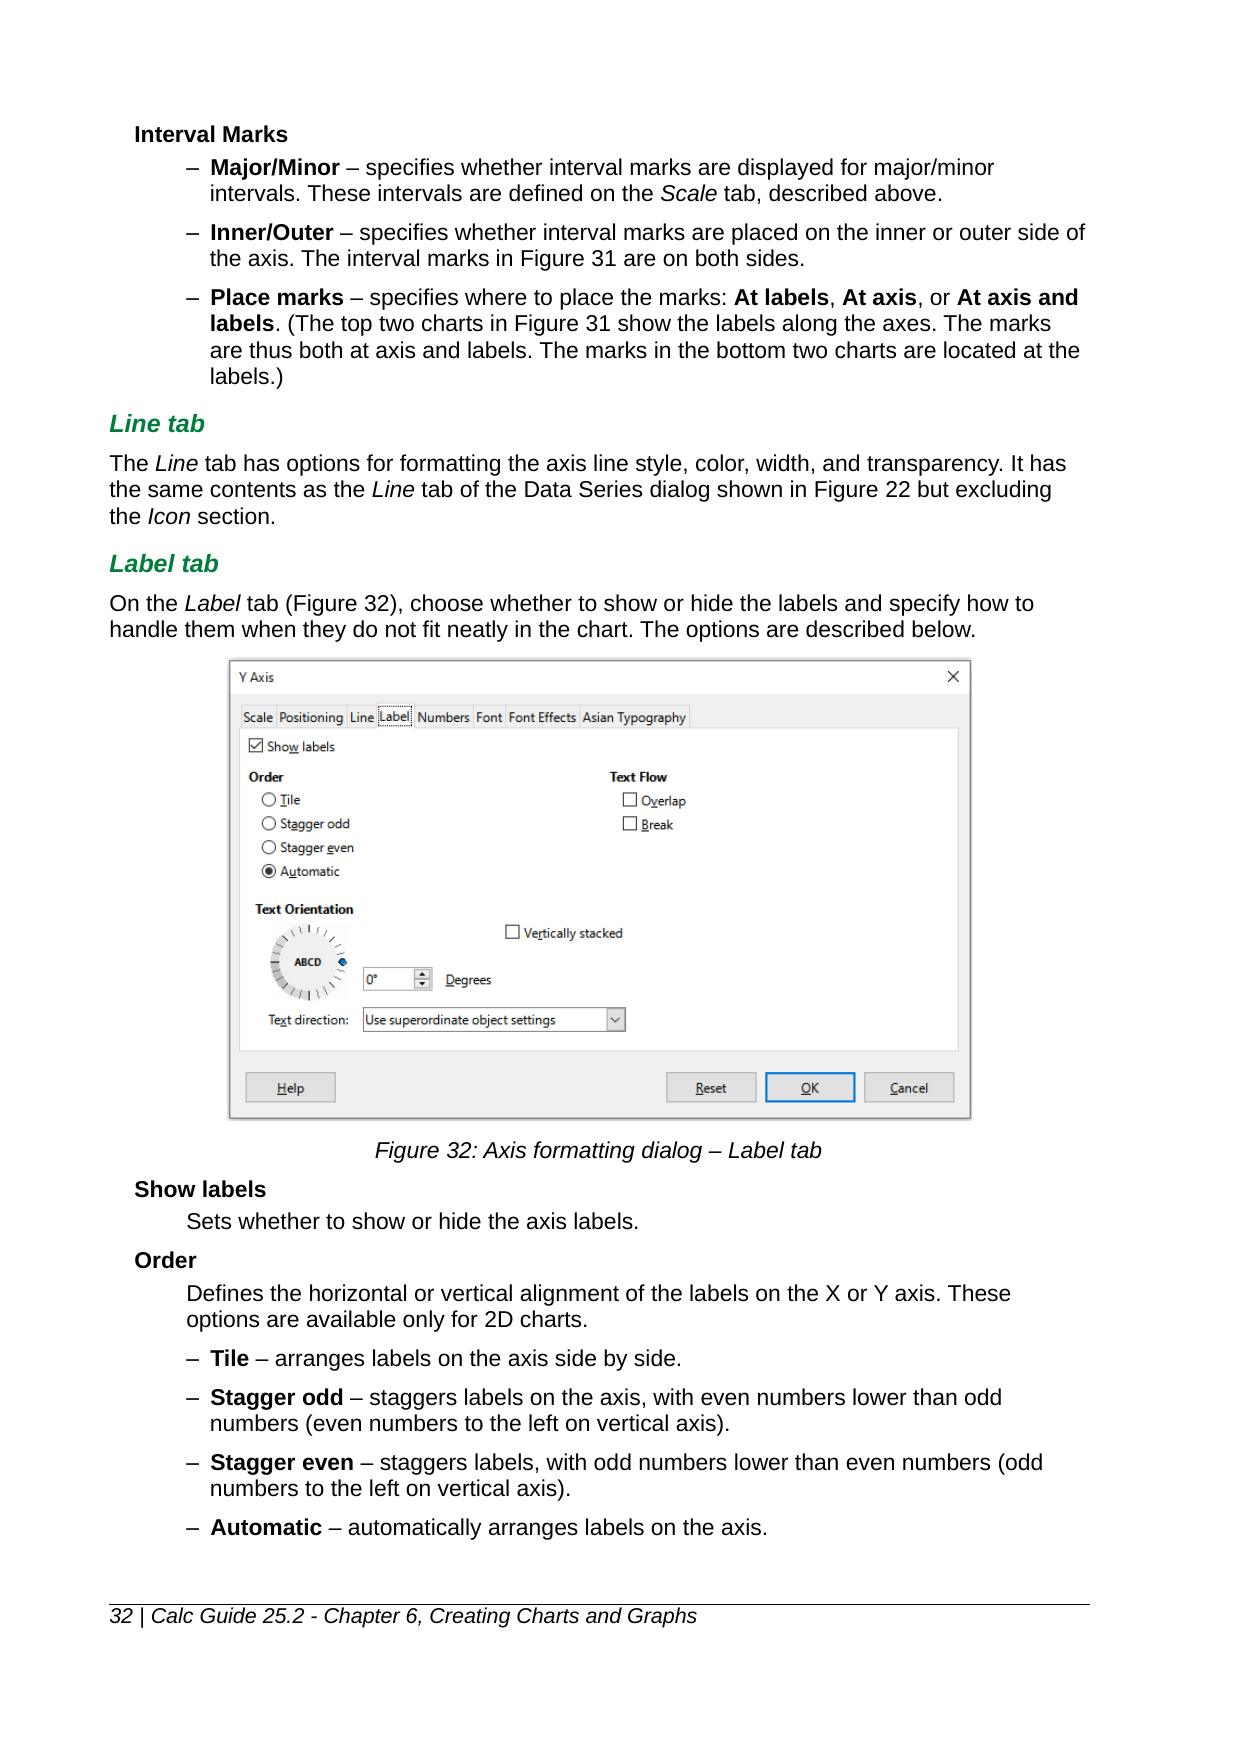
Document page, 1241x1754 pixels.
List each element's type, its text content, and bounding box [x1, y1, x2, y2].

text Order [134, 1247, 1090, 1273]
list Stagger odd – staggers labels on the axis, with even numbers lower than odd numbers (even numbers to the left on vertical axis). [186, 1384, 1090, 1436]
text Interval Marks [134, 121, 1090, 147]
list Place marks – specifies where to place the marks: At labels, At axis, or At axis and labels. (The top two charts in Figure 31 show the labels along the axes. The marks are thus both at axis and labels. The marks in the bottom two charts are located at the labels.) [186, 284, 1090, 389]
text Sets whether to show or hide the axis labels. [186, 1208, 1090, 1234]
list Tile – arranges labels on the axis side by side. [186, 1345, 1090, 1371]
text On the Label tab (Figure 32), choose whether to show or hide the labels and specify how to handle them when they do not fit neatly in the chart. The options are described below. [109, 590, 1090, 642]
text Defines the horizontal or vertical alignment of the labels on the X or Y axis. These options are available only for 2D charts. [186, 1280, 1090, 1332]
list Major/Minor – specifies whether interval marks are displayed for major/minor intervals. These intervals are defined on the Scale tab, described above. [186, 154, 1090, 206]
text The Line tab has options for formatting the axis line style, color, width, and transparency. It has the same contents as the Line tab of the Data Series dialog shown in Figure 22 but excluding the Icon section. [109, 450, 1090, 529]
list Inner/Outer – specifies whether interval marks are placed on the inner or outer side of the axis. The interval marks in Figure 31 are on both sides. [186, 219, 1090, 272]
list Stagger even – staggers labels, with odd numbers lower than even numbers (odd numbers to the left on vertical axis). [186, 1449, 1090, 1502]
subtitle Label tab [109, 549, 1090, 577]
text Figure 32: Axis formatting dialog – Label tab [224, 1137, 975, 1163]
subtitle Line tab [109, 409, 1090, 438]
picture [226, 657, 973, 1122]
list Automatic – automatically arranges labels on the axis. [186, 1514, 1090, 1541]
text Show labels [134, 1176, 1090, 1202]
